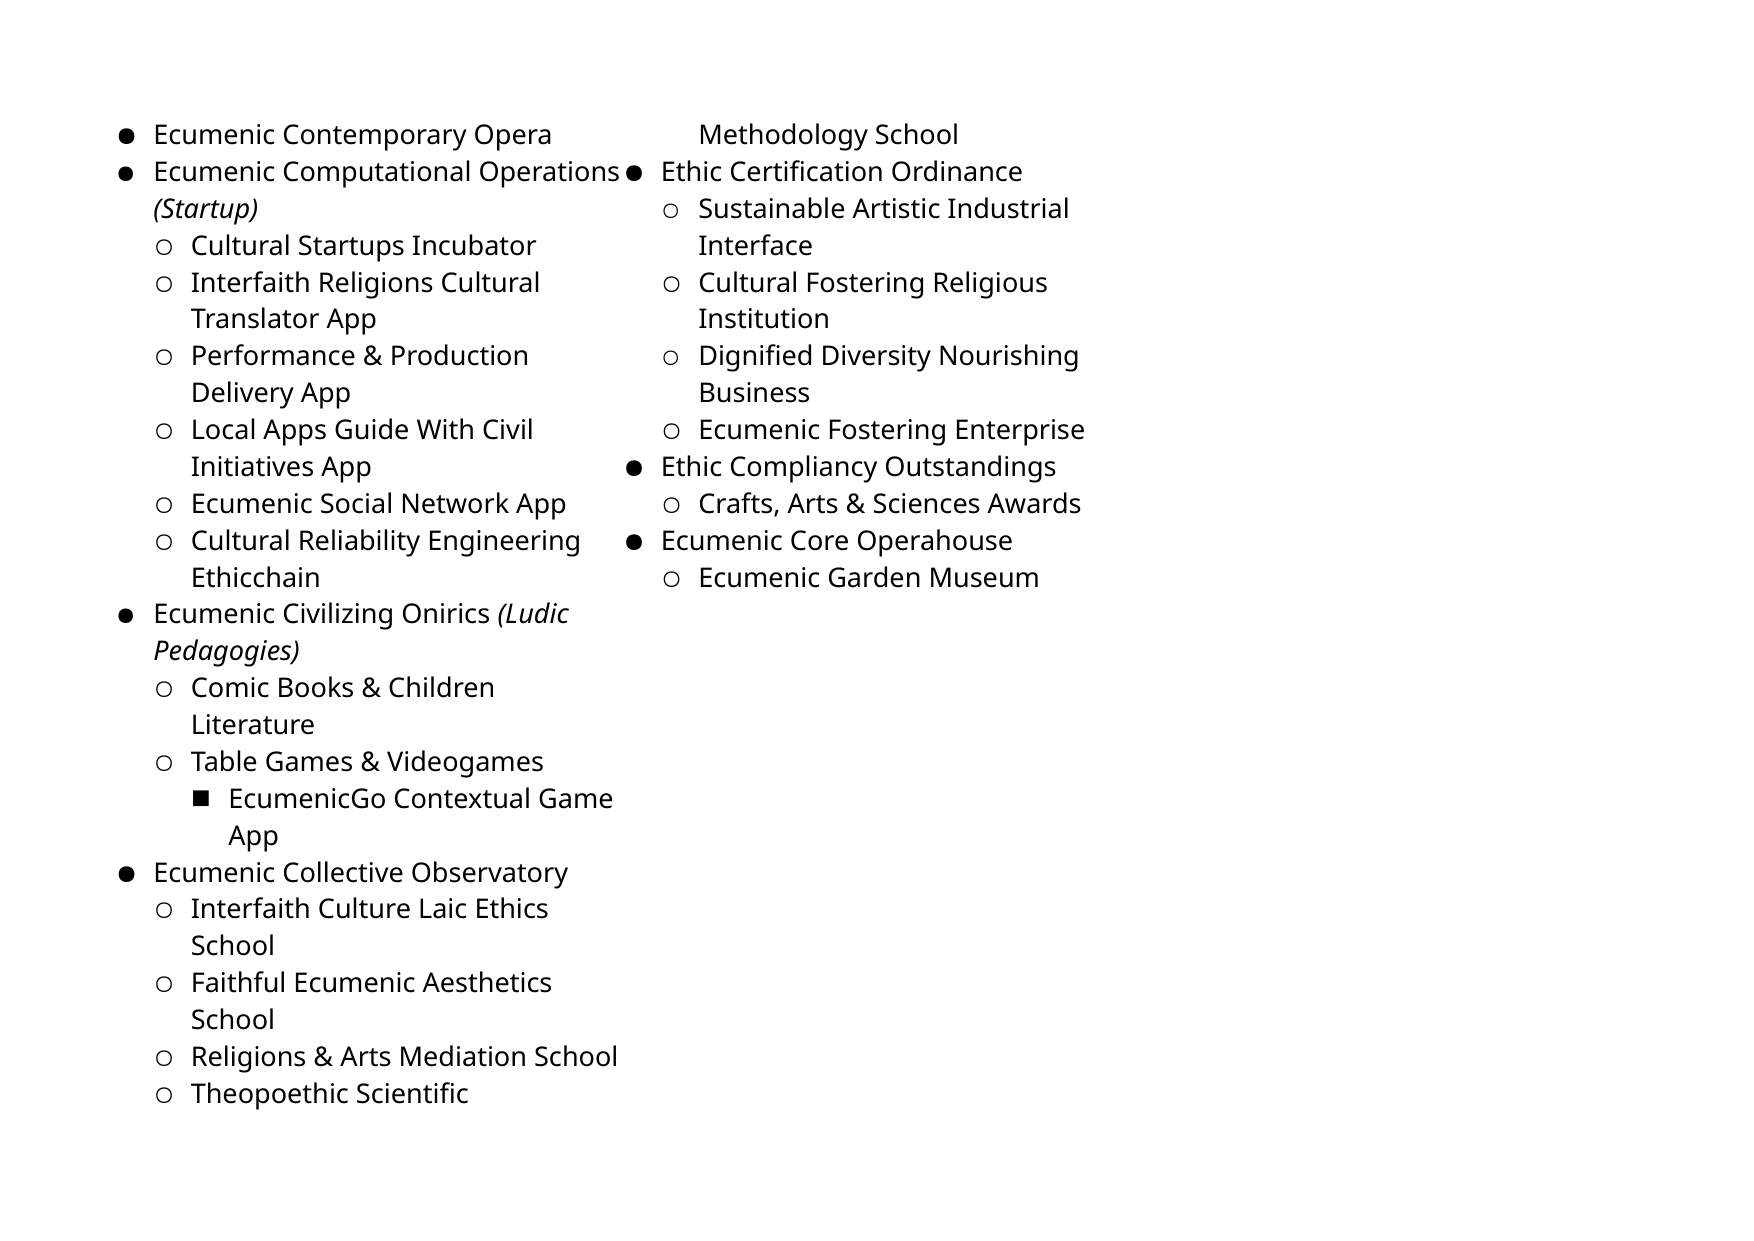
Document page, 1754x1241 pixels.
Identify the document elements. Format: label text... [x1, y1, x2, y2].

list Ethic Compliancy Outstandings [623, 447, 1131, 484]
list Faithful Ecumenic Aesthetics School [153, 964, 623, 1037]
list Crafts, Arts & Sciences Awards [661, 484, 1131, 521]
list Local Apps Guide With Civil Initiatives App [153, 411, 623, 484]
list Sustainable Artistic Industrial Interface [661, 189, 1131, 263]
list Ecumenic Core Operahouse [623, 521, 1131, 558]
list Ecumenic Computational Operations (Startup) [116, 152, 623, 226]
list Ecumenic Social Network App [153, 484, 623, 521]
list Interfaith Culture Laic Ethics School [153, 890, 623, 964]
list Methodology School [661, 116, 1131, 152]
list Performance & Production Delivery App [153, 337, 623, 411]
list Theopoethic Scientific [153, 1074, 623, 1111]
list Ecumenic Collective Observatory [116, 853, 623, 890]
list Comic Books & Children Literature [153, 669, 623, 742]
list Ecumenic Garden Museum [661, 558, 1131, 595]
list Religions & Arts Mediation School [153, 1037, 623, 1074]
list Dignified Diversity Nourishing Business [661, 337, 1131, 411]
list Interfaith Religions Cultural Translator App [153, 263, 623, 337]
list Cultural Startups Incubator [153, 226, 623, 263]
list Ecumenic Fostering Enterprise [661, 411, 1131, 447]
list EcumenicGo Contextual Game App [191, 779, 623, 853]
list Cultural Fostering Religious Institution [661, 263, 1131, 337]
list Ecumenic Contemporary Opera [116, 116, 623, 152]
list Cultural Reliability Engineering Ethicchain [153, 521, 623, 595]
list Table Games & Videogames [153, 742, 623, 779]
list Ecumenic Civilizing Onirics (Ludic Pedagogies) [116, 595, 623, 669]
list Ethic Certification Ordinance [623, 152, 1131, 189]
